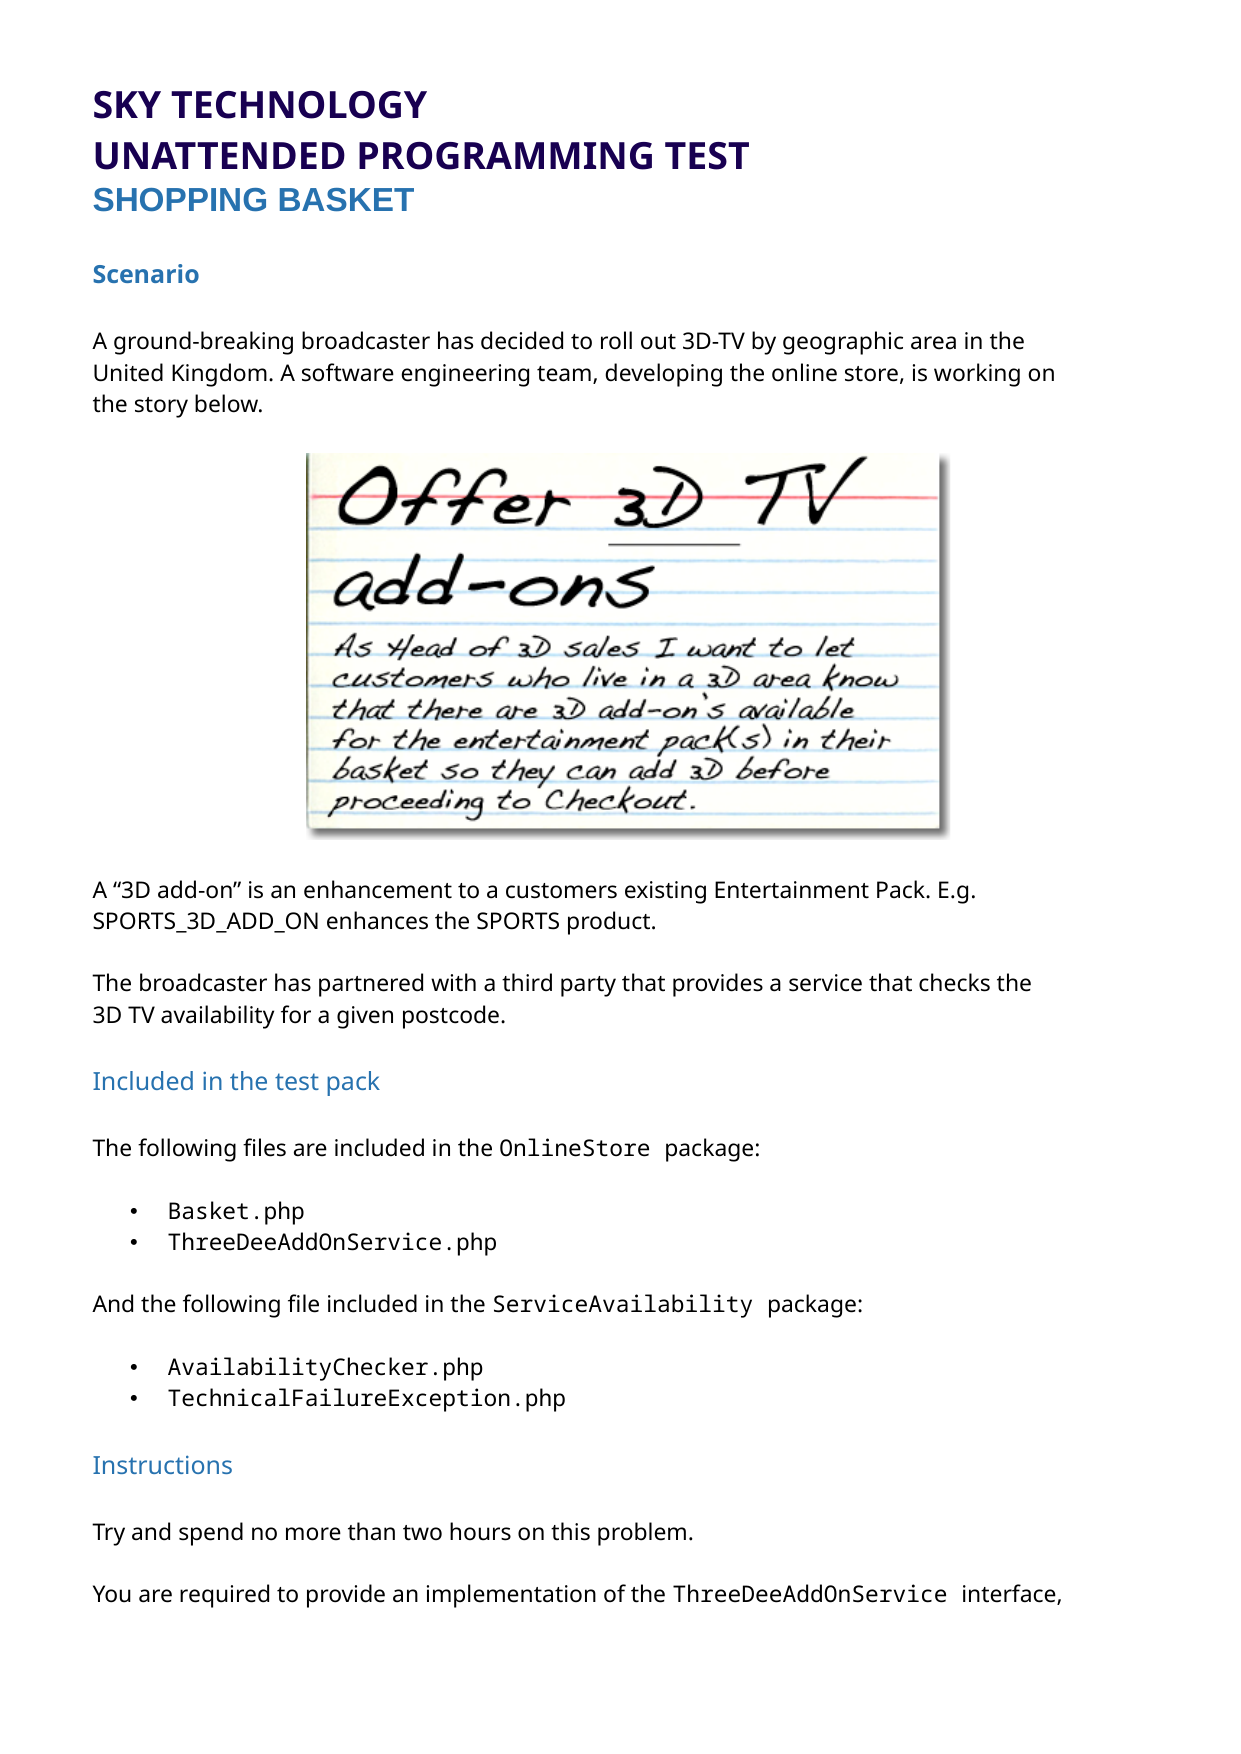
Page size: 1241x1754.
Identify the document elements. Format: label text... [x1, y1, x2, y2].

list AvailabilityChecker.php [130, 1351, 1164, 1382]
text The following files are included in the OnlineStore package: [92, 1132, 1164, 1163]
text And the following file included in the ServiceAvailability package: [92, 1288, 1164, 1319]
text The broadcaster has partnered with a third party that provides a service that checks the [92, 967, 1164, 999]
text Instructions [92, 1447, 1164, 1516]
text 3D TV availability for a given postcode. [92, 999, 1164, 1030]
text You are required to provide an implementation of the ThreeDeeAddOnService interface, [92, 1578, 1164, 1609]
text A “3D add-on” is an enhancement to a customers existing Entertainment Pack. E.g. [92, 874, 1164, 905]
text SKY TECHNOLOGY [92, 78, 1164, 129]
text Try and spend no more than two hours on this problem. [92, 1516, 1164, 1547]
text Included in the test pack [92, 1064, 1164, 1098]
text SPORTS_3D_ADD_ON enhances the SPORTS product. [92, 905, 1164, 936]
text SHOPPING BASKET [92, 180, 1164, 219]
text A ground-breaking broadcaster has decided to roll out 3D-TV by geographic area in the [92, 325, 1164, 356]
list Basket.php [130, 1194, 1164, 1226]
text UNATTENDED PROGRAMMING TEST [92, 129, 1164, 180]
list ThreeDeeAddOnService.php [130, 1226, 1164, 1257]
text United Kingdom. A software engineering team, developing the online store, is working on [92, 356, 1164, 388]
text Scenario [92, 257, 1164, 291]
text the story below. [92, 388, 1164, 419]
list TechnicalFailureException.php [130, 1382, 1164, 1413]
